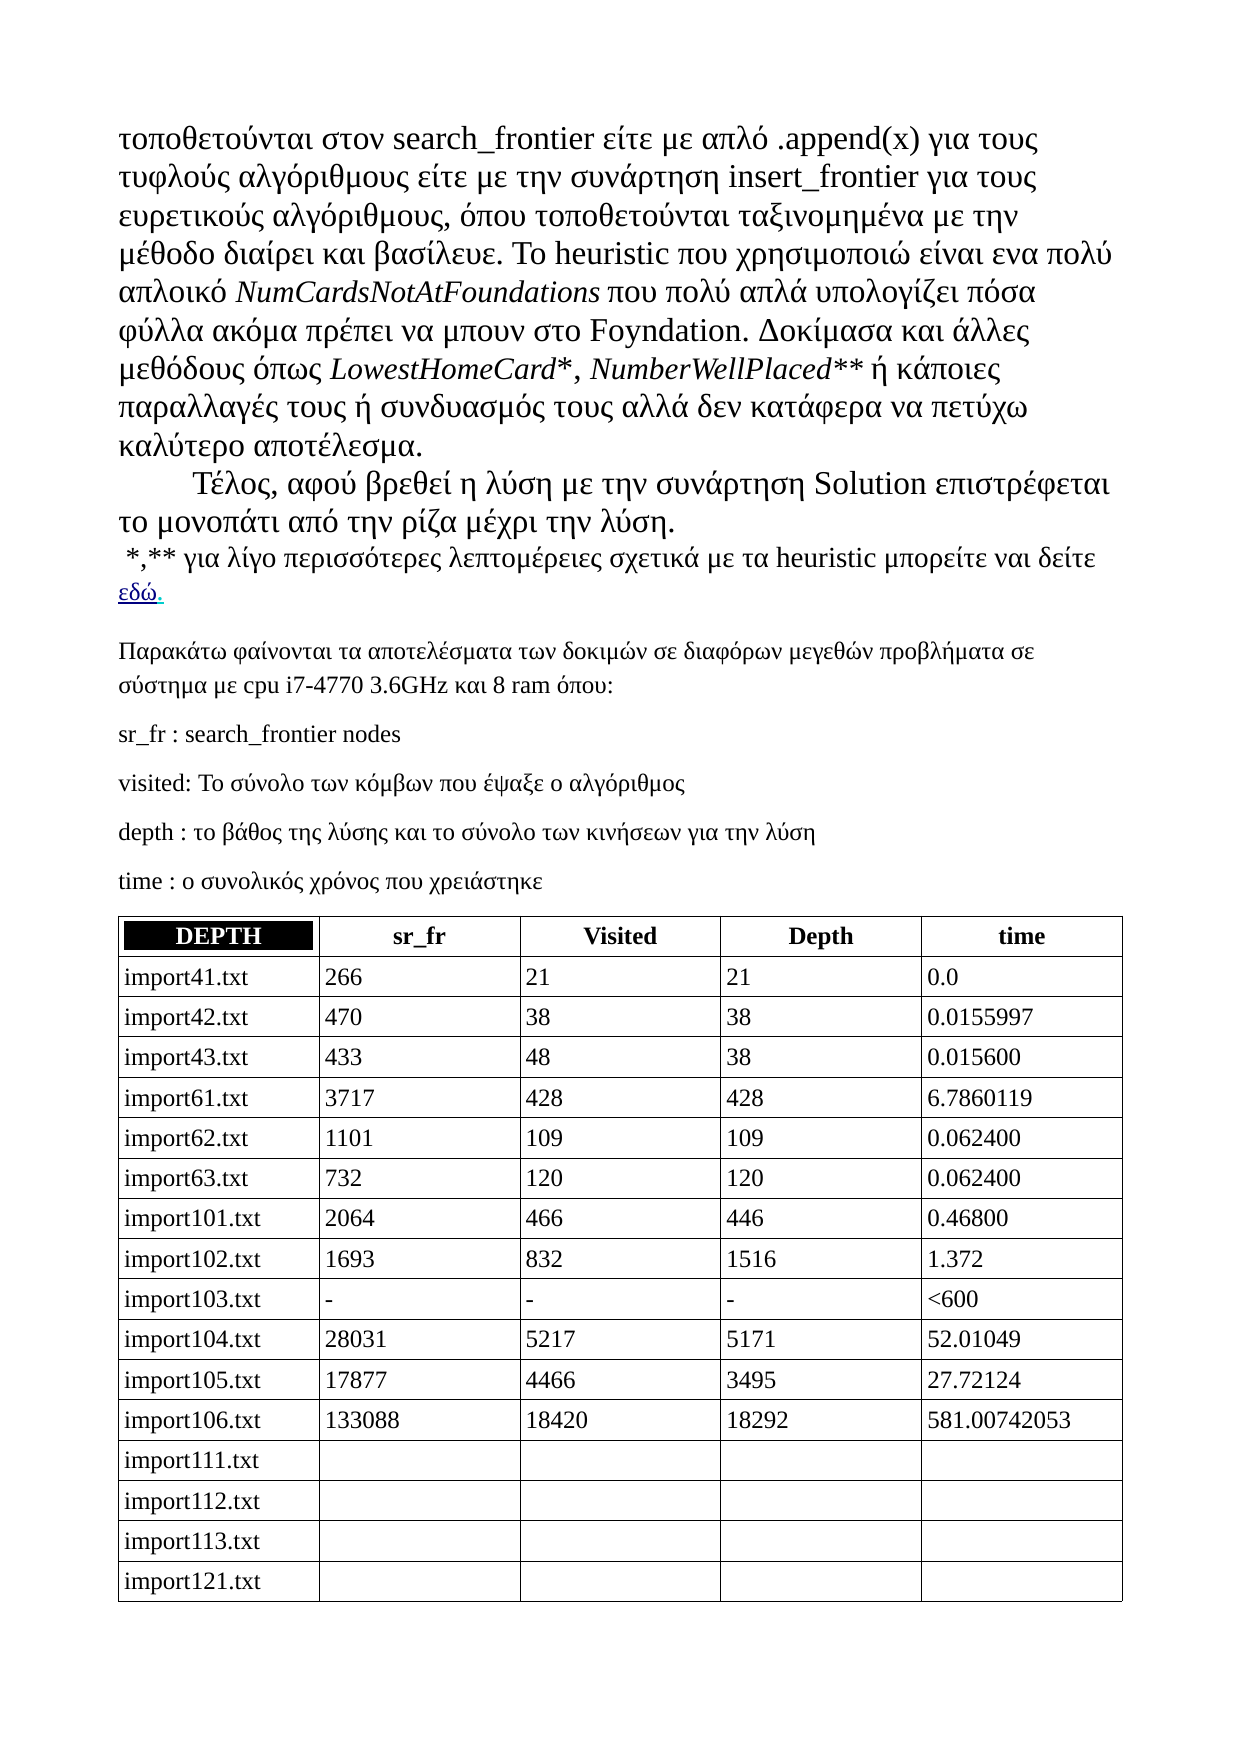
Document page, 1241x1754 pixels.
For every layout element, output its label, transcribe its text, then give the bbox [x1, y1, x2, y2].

table_header time [922, 917, 1122, 956]
table_cell 0.015600 [922, 1037, 1122, 1077]
table_cell [320, 1521, 520, 1561]
table_cell 4466 [521, 1360, 720, 1399]
table_cell 470 [320, 997, 520, 1036]
table_cell 3495 [721, 1360, 921, 1399]
table_cell 38 [721, 997, 921, 1036]
table_cell import103.txt [119, 1279, 319, 1319]
table_cell 38 [521, 997, 720, 1036]
table_cell import102.txt [119, 1239, 319, 1278]
table_cell - [521, 1279, 720, 1319]
text τοποθετούνται στον search_frontier είτε με απλό .append(x) για τους τυφλούς αλγόριθμους είτε με την συνάρτηση insert_frontier για τους ευρετικούς αλγόριθμους, όπου τοποθετούνται ταξινομημένα με την μέθοδο διαίρει και βασίλευε. Το heuristic που χρησιμοποιώ είναι ενα πολύ απλοικό NumCardsNotAtFoundations που πολύ απλά υπολογίζει πόσα φύλλα ακόμα πρέπει να μπουν στο Foyndation. Δοκίμασα και άλλες μεθόδους όπως LowestHomeCard*, NumberWellPlaced** ή κάποιες παραλλαγές τους ή συνδυασμός τους αλλά δεν κατάφερα να πετύχω καλύτερο αποτέλεσμα. [118, 118, 1122, 463]
table_cell import106.txt [119, 1400, 319, 1439]
text Παρακάτω φαίνονται τα αποτελέσματα των δοκιμών σε διαφόρων μεγεθών προβλήματα σε σύστημα με cpu i7-4770 3.6GHz και 8 ram όπου: [118, 636, 1122, 699]
table_cell 120 [721, 1159, 921, 1198]
table_cell 21 [721, 957, 921, 996]
table_cell 832 [521, 1239, 720, 1278]
table_cell 5217 [521, 1320, 720, 1359]
table_cell [721, 1562, 921, 1601]
table_cell 0.062400 [922, 1118, 1122, 1157]
table_header DEPTH [119, 917, 319, 956]
table_cell import41.txt [119, 957, 319, 996]
table_cell [521, 1562, 720, 1601]
table_cell 1693 [320, 1239, 520, 1278]
table_cell 466 [521, 1199, 720, 1238]
table_cell [922, 1481, 1122, 1520]
table_cell 266 [320, 957, 520, 996]
table_cell import113.txt [119, 1521, 319, 1561]
table_cell 0.0155997 [922, 997, 1122, 1036]
table_cell 0.0 [922, 957, 1122, 996]
table_cell import62.txt [119, 1118, 319, 1157]
table_header Depth [721, 917, 921, 956]
table_cell [922, 1562, 1122, 1601]
table_cell [721, 1521, 921, 1561]
table_cell [721, 1441, 921, 1480]
table_cell 1516 [721, 1239, 921, 1278]
table_cell [922, 1441, 1122, 1480]
table_cell 109 [721, 1118, 921, 1157]
table_cell [721, 1481, 921, 1520]
table_cell import61.txt [119, 1078, 319, 1117]
text visited: Το σύνολο των κόμβων που έψαξε ο αλγόριθμος [118, 768, 1122, 797]
table_cell 446 [721, 1199, 921, 1238]
table_cell 18292 [721, 1400, 921, 1439]
table_cell import121.txt [119, 1562, 319, 1601]
table_cell [521, 1481, 720, 1520]
table_cell 21 [521, 957, 720, 996]
table_cell import105.txt [119, 1360, 319, 1399]
table_cell 0.062400 [922, 1159, 1122, 1198]
table_cell [320, 1441, 520, 1480]
table_cell [521, 1521, 720, 1561]
table_cell import101.txt [119, 1199, 319, 1238]
table_header sr_fr [320, 917, 520, 956]
table_cell - [721, 1279, 921, 1319]
text Τέλος, αφού βρεθεί η λύση με την συνάρτηση Solution επιστρέφεται το μονοπάτι από την ρίζα μέχρι την λύση. [118, 463, 1122, 540]
table_cell import63.txt [119, 1159, 319, 1198]
table_cell 0.46800 [922, 1199, 1122, 1238]
table_cell 428 [721, 1078, 921, 1117]
table_cell 27.72124 [922, 1360, 1122, 1399]
table_cell 581.00742053 [922, 1400, 1122, 1439]
table_cell 428 [521, 1078, 720, 1117]
text *,** για λίγο περισσότερες λεπτομέρειες σχετικά με τα heuristic μπορείτε ναι δείτε εδώ. [118, 540, 1122, 607]
table_cell 2064 [320, 1199, 520, 1238]
text sr_fr : search_frontier nodes [118, 719, 1122, 748]
table_cell 1.372 [922, 1239, 1122, 1278]
table_cell 5171 [721, 1320, 921, 1359]
table_cell 120 [521, 1159, 720, 1198]
table_cell [320, 1481, 520, 1520]
table_cell 18420 [521, 1400, 720, 1439]
table_cell 17877 [320, 1360, 520, 1399]
table_cell [521, 1441, 720, 1480]
table_cell 732 [320, 1159, 520, 1198]
table_cell 52.01049 [922, 1320, 1122, 1359]
table_cell 6.7860119 [922, 1078, 1122, 1117]
text time : ο συνολικός χρόνος που χρειάστηκε [118, 866, 1122, 895]
table_cell 433 [320, 1037, 520, 1077]
text depth : το βάθος της λύσης και το σύνολο των κινήσεων για την λύση [118, 817, 1122, 846]
table_cell 3717 [320, 1078, 520, 1117]
table_cell import43.txt [119, 1037, 319, 1077]
table_cell [922, 1521, 1122, 1561]
table_cell 133088 [320, 1400, 520, 1439]
table_cell 109 [521, 1118, 720, 1157]
table_cell import112.txt [119, 1481, 319, 1520]
table_cell 1101 [320, 1118, 520, 1157]
table_cell 38 [721, 1037, 921, 1077]
table_cell 48 [521, 1037, 720, 1077]
table_cell import104.txt [119, 1320, 319, 1359]
table_cell - [320, 1279, 520, 1319]
table_cell [320, 1562, 520, 1601]
table_cell <600 [922, 1279, 1122, 1319]
table_cell import111.txt [119, 1441, 319, 1480]
table_header Visited [521, 917, 720, 956]
table_cell 28031 [320, 1320, 520, 1359]
table_cell import42.txt [119, 997, 319, 1036]
